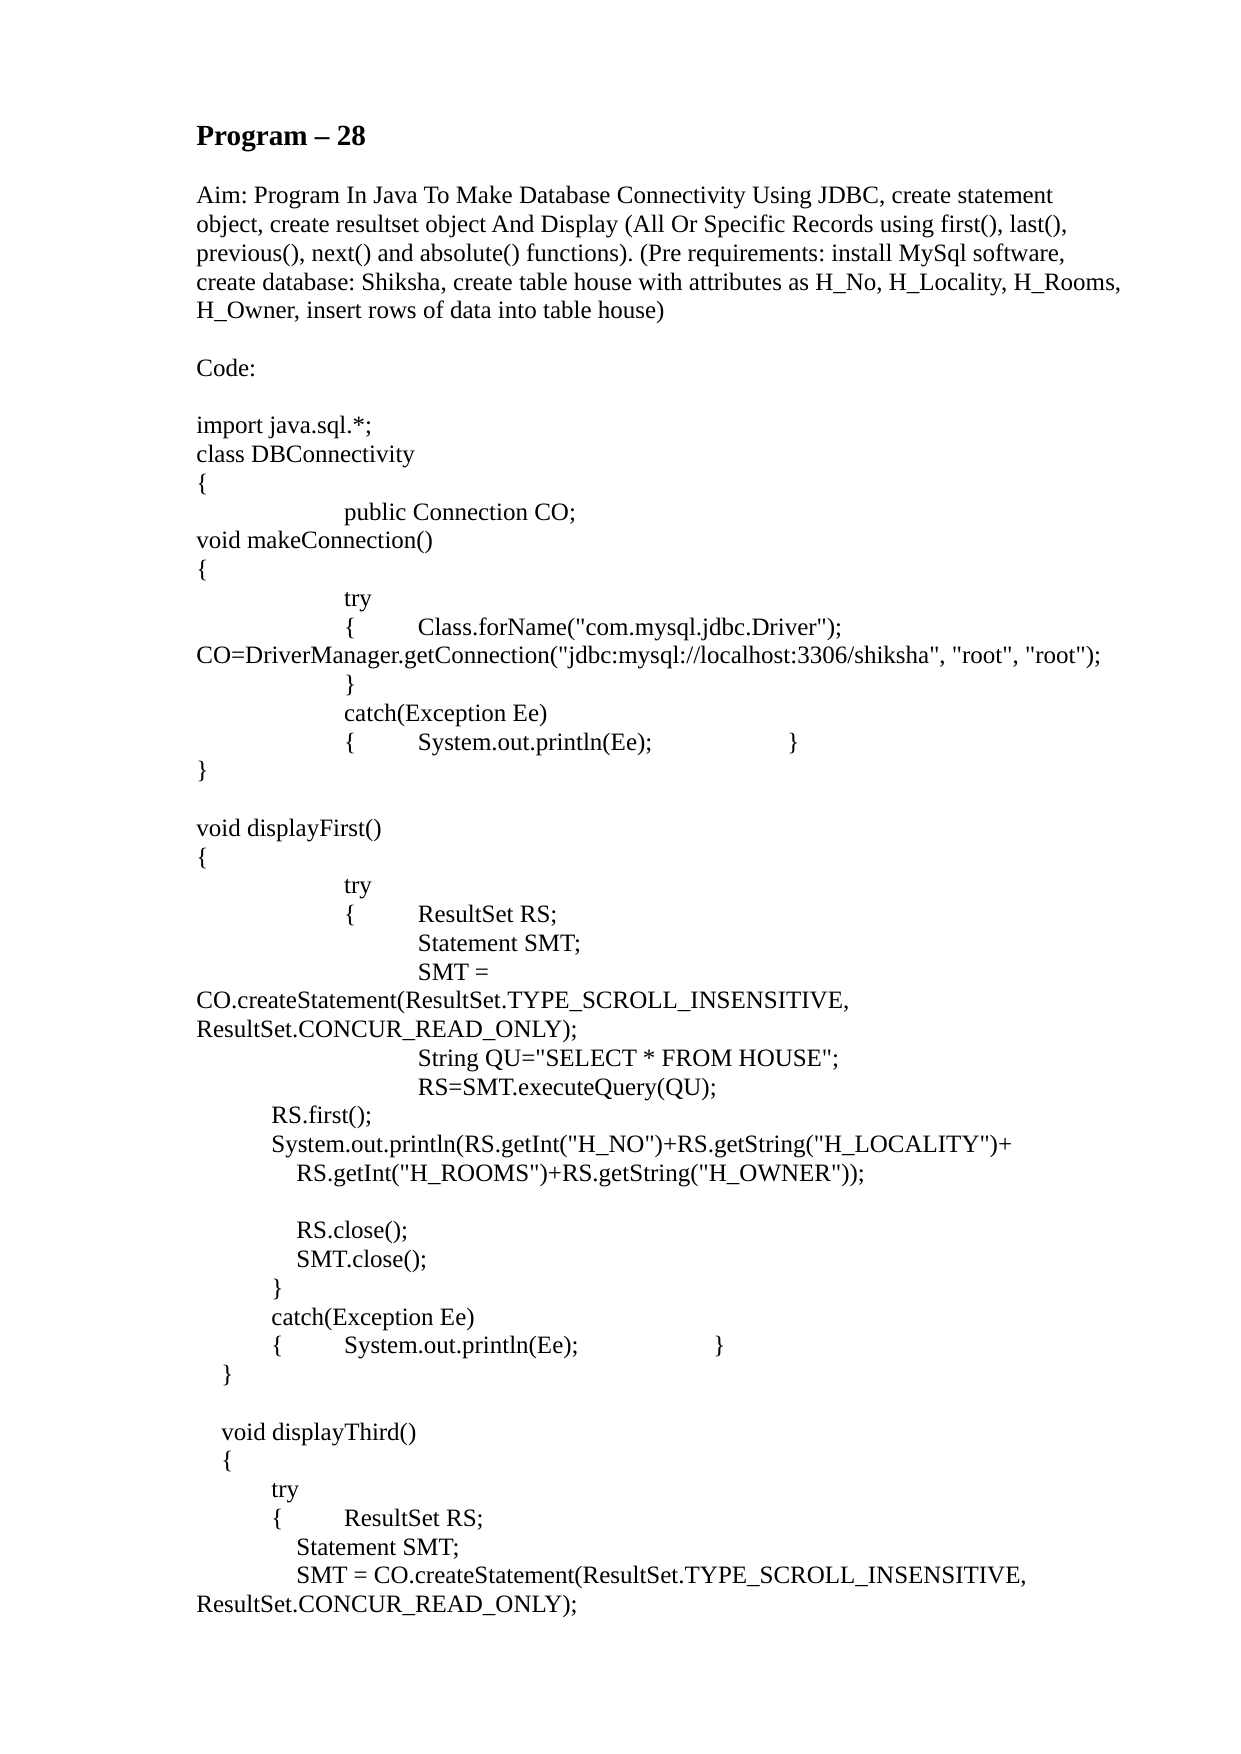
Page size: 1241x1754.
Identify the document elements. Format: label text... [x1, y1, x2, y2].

text void makeConnection() [196, 525, 1122, 554]
text RS.close(); [196, 1215, 1122, 1244]
text try [196, 870, 1122, 899]
text { ResultSet RS; [196, 1503, 1122, 1532]
text { [196, 554, 1122, 583]
text String QU="SELECT * FROM HOUSE"; [196, 1043, 1122, 1072]
text RS=SMT.executeQuery(QU); [196, 1072, 1122, 1100]
text { ResultSet RS; [196, 899, 1122, 928]
text Program – 28 [196, 118, 1122, 152]
text class DBConnectivity [196, 439, 1122, 468]
text { Class.forName("com.mysql.jdbc.Driver"); [196, 612, 1122, 640]
text SMT = CO.createStatement(ResultSet.TYPE_SCROLL_INSENSITIVE, ResultSet.CONCUR_READ_ONLY); [196, 957, 1122, 1043]
text } [196, 669, 1122, 698]
text import java.sql.*; [196, 410, 1122, 439]
text void displayFirst() [196, 813, 1122, 842]
text try [196, 583, 1122, 612]
text Code: [196, 353, 1122, 382]
text RS.getInt("H_ROOMS")+RS.getString("H_OWNER")); [196, 1158, 1122, 1187]
text { [196, 1445, 1122, 1474]
text catch(Exception Ee) [196, 1302, 1122, 1330]
text } [196, 1273, 1122, 1302]
text { System.out.println(Ee); } [196, 1330, 1122, 1359]
text RS.first(); [196, 1100, 1122, 1129]
text CO=DriverManager.getConnection("jdbc:mysql://localhost:3306/shiksha", "root", "root"); [196, 640, 1122, 669]
text SMT = CO.createStatement(ResultSet.TYPE_SCROLL_INSENSITIVE, ResultSet.CONCUR_READ_ONLY); [196, 1560, 1122, 1618]
text } [196, 755, 1122, 784]
text } [196, 1359, 1122, 1388]
text SMT.close(); [196, 1244, 1122, 1273]
text { [196, 468, 1122, 497]
text { [196, 842, 1122, 870]
text public Connection CO; [196, 497, 1122, 525]
text void displayThird() [196, 1417, 1122, 1445]
text { System.out.println(Ee); } [196, 727, 1122, 755]
text System.out.println(RS.getInt("H_NO")+RS.getString("H_LOCALITY")+ [196, 1129, 1122, 1158]
text Statement SMT; [196, 1532, 1122, 1560]
text Aim: Program In Java To Make Database Connectivity Using JDBC, create statement object, create resultset object And Display (All Or Specific Records using first(), last(), previous(), next() and absolute() functions). (Pre requirements: install MySql software, create database: Shiksha, create table house with attributes as H_No, H_Locality, H_Rooms, H_Owner, insert rows of data into table house) [196, 180, 1122, 324]
text try [196, 1474, 1122, 1503]
text Statement SMT; [196, 928, 1122, 957]
text catch(Exception Ee) [196, 698, 1122, 727]
